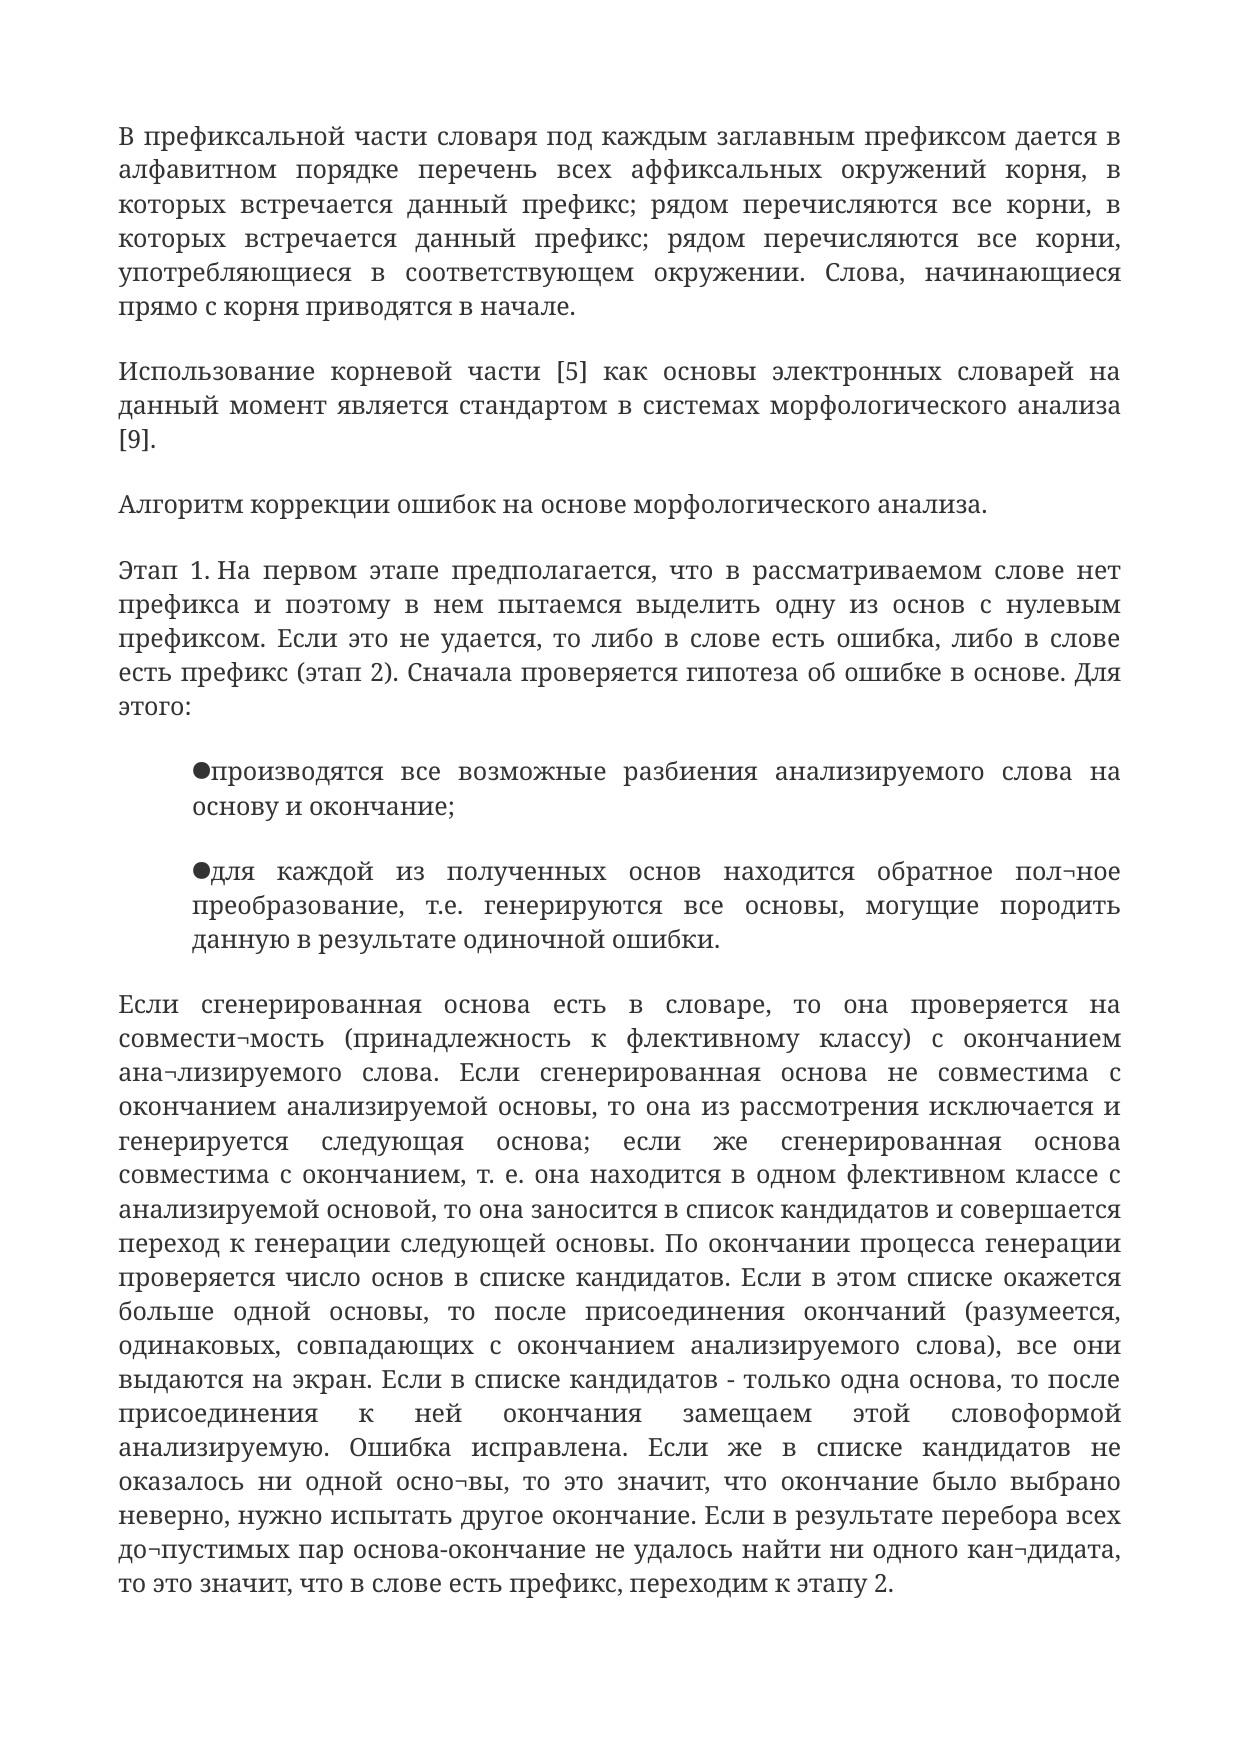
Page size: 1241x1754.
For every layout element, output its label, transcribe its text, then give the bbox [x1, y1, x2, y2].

list производятся все возможные разбиения анализируемого слова на основу и окончание; [118, 754, 1122, 822]
text Алгоритм коррекции ошибок на основе морфологического анализа. [118, 487, 1122, 521]
text Использование корневой части [5] как основы электронных словарей на данный момент является стандартом в системах морфологического анализа [9]. [118, 354, 1122, 456]
text В префиксальной части словаря под каждым заглавным префиксом дается в алфавитном порядке перечень всех аффиксальных окружений корня, в которых встречается данный префикс; рядом перечисляются все корни, в которых встречается данный префикс; рядом перечисляются все корни, употребляющиеся в соответствующем окружении. Слова, начинающиеся прямо с корня приводятся в начале. [118, 118, 1122, 322]
text Этап 1. На первом этапе предполагается, что в рассматриваемом слове нет префикса и поэтому в нем пытаемся выделить одну из основ с нулевым префиксом. Если это не удается, то либо в слове есть ошибка, либо в слове есть префикс (этап 2). Сначала проверяется гипотеза об ошибке в основе. Для этого: [118, 552, 1122, 723]
text Если сгенерированная основа есть в словаре, то она проверяется на совмести¬мость (принадлежность к флективному классу) с окончанием ана¬лизируемого слова. Если сгенерированная основа не совместима с окончанием анализируемой основы, то она из рассмотрения исключается и генерируется следующая основа; если же сгенерированная основа совместима с окончанием, т. е. она находится в одном флективном классе с анализируемой основой, то она заносится в список кандидатов и совершается переход к генерации следующей основы. По окончании процесса генерации проверяется число основ в списке кандидатов. Если в этом списке окажется больше одной основы, то после присоединения окончаний (разумеется, одинаковых, совпадающих с окончанием анализируемого слова), все они выдаются на экран. Если в списке кандидатов - только одна основа, то после присоединения к ней окончания замещаем этой словоформой анализируемую. Ошибка исправлена. Если же в списке кандидатов не оказалось ни одной осно¬вы, то это значит, что окончание было выбрано неверно, нужно испытать другое окончание. Если в результате перебора всех до¬пустимых пар основа-окончание не удалось найти ни одного кан¬дидата, то это значит, что в слове есть префикс, переходим к этапу 2. [118, 987, 1122, 1600]
list для каждой из полученных основ находится обратное пол¬ное преобразование, т.е. генерируются все основы, могущие породить данную в результате одиночной ошибки. [118, 853, 1122, 956]
